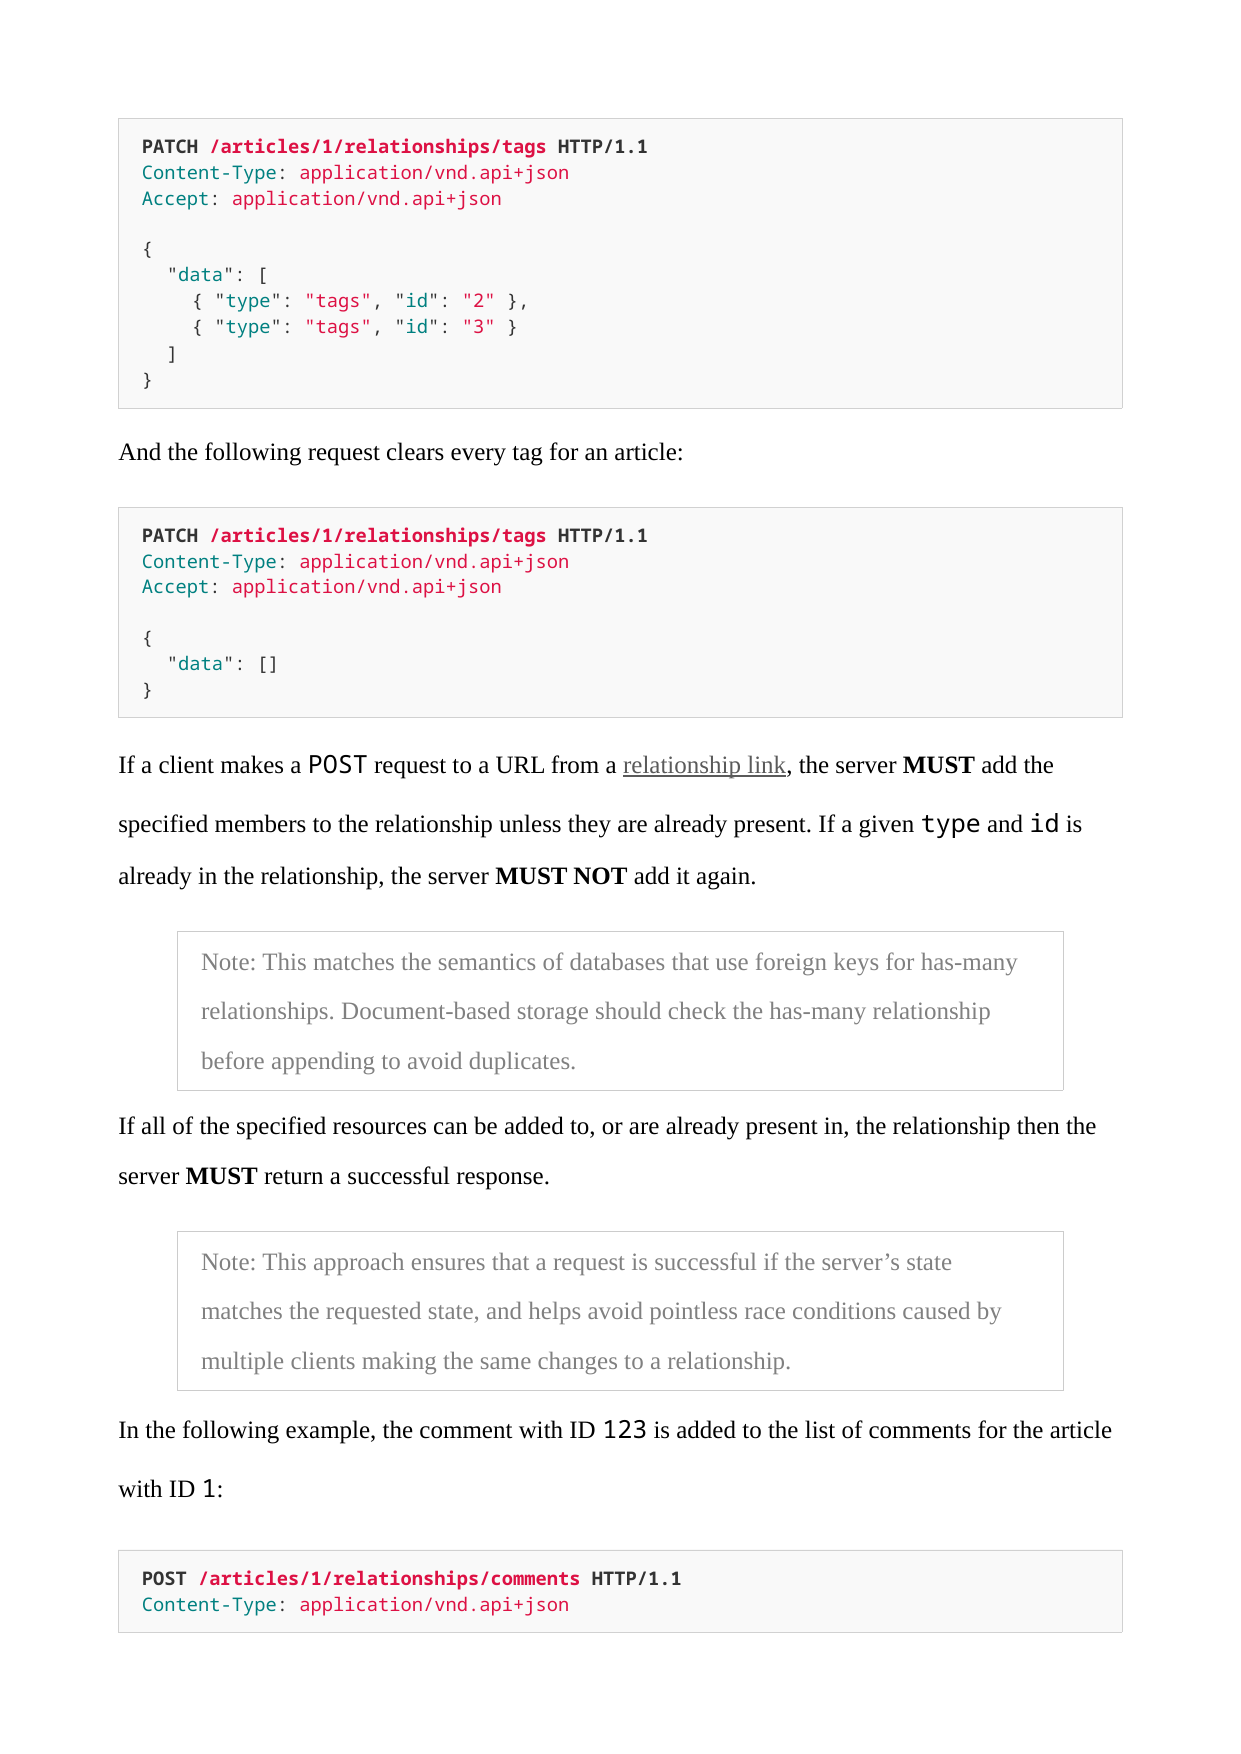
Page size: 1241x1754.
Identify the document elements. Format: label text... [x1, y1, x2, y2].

text Content-Type: application/vnd.api+json [119, 1575, 1122, 1632]
text Note: This approach ensures that a request is successful if the server’s state matches the requested state, and helps avoid pointless race conditions caused by multiple clients making the same changes to a relationship. [178, 1232, 1063, 1390]
text If all of the specified resources can be added to, or are already present in, the relationship then the server MUST return a successful response. [118, 1111, 1122, 1190]
text Content-Type: application/vnd.api+json [119, 533, 1122, 558]
text Content-Type: application/vnd.api+json [119, 144, 1122, 169]
text PATCH /articles/1/relationships/tags HTTP/1.1 [119, 119, 1122, 144]
text { [119, 220, 1122, 245]
text } [119, 351, 1122, 408]
text Accept: application/vnd.api+json [119, 169, 1122, 195]
text } [119, 661, 1122, 717]
text ] [119, 324, 1122, 351]
text ] [341, 324, 346, 332]
text If a client makes a POST request to a URL from a relationship link, the server MUST add the specified members to the relationship unless they are already present. If a given type and id is already in the relationship, the server MUST NOT add it again. [118, 747, 1122, 889]
text POST /articles/1/relationships/comments HTTP/1.1 [119, 1551, 1122, 1575]
text Accept: application/vnd.api+json [119, 558, 1122, 584]
text { [119, 609, 1122, 634]
text In the following example, the comment with ID 123 is added to the list of comments for the article with ID 1: [118, 1412, 1122, 1504]
text "data": [] [119, 634, 1122, 661]
text Note: This matches the semantics of databases that use foreign keys for has-many relationships. Document-based storage should check the has-many relationship before appending to avoid duplicates. [178, 932, 1063, 1090]
text And the following request clears every tag for an article: [118, 437, 1122, 466]
text { "type": "tags", "id": "2" }, [119, 272, 1122, 298]
text PATCH /articles/1/relationships/tags HTTP/1.1 [119, 508, 1122, 533]
text { "type": "tags", "id": "3" } [119, 298, 1122, 324]
text "data": [ [119, 245, 1122, 272]
